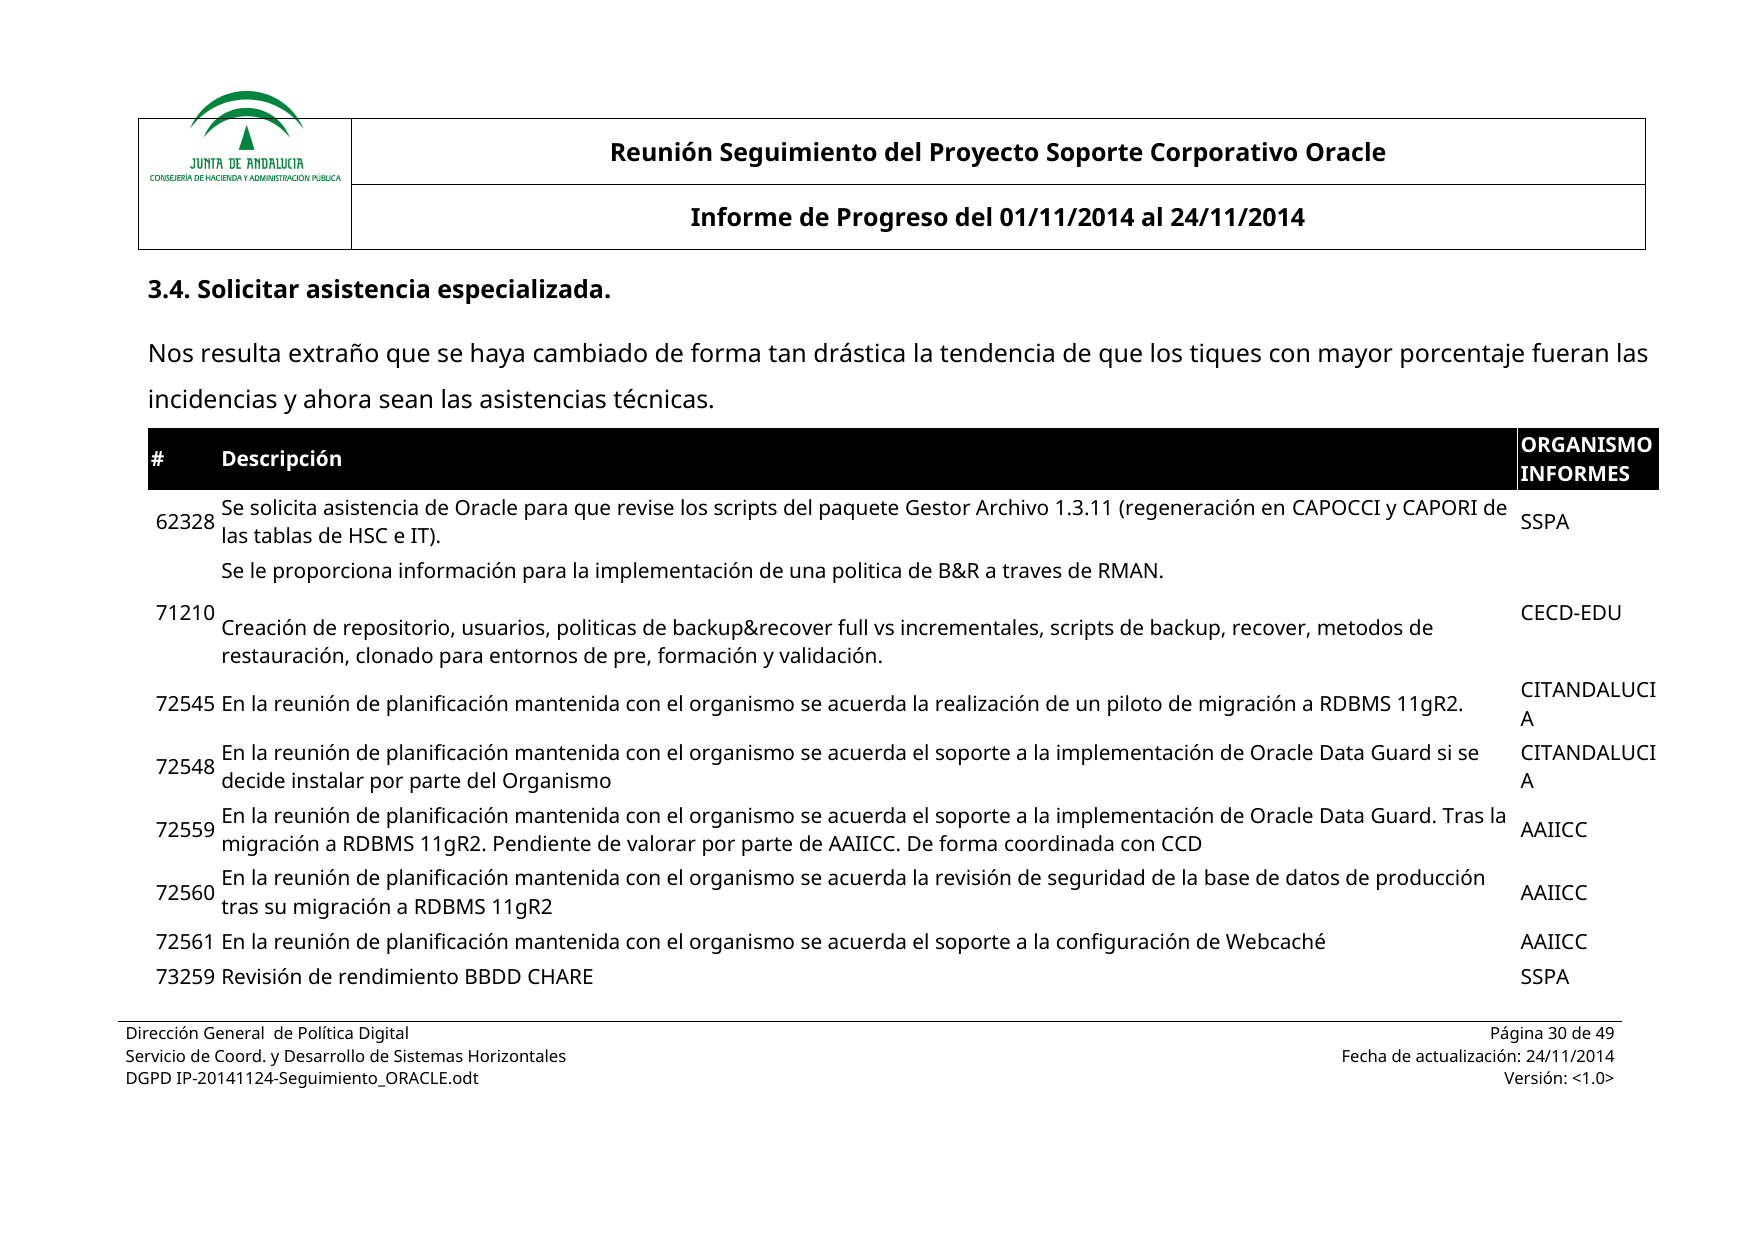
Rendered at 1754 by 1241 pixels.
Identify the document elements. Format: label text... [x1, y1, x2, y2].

table_cell Se le proporciona información para la implementación de una politica de B&R a traves de RMAN. Creación de repositorio, usuarios, politicas de backup&recover full vs incrementales, scripts de backup, recover, metodos de restauración, clonado para entornos de pre, formación y validación. [218, 553, 1517, 672]
table_cell SSPA [1518, 490, 1659, 553]
table_cell 72548 [148, 735, 218, 798]
picture [149, 119, 342, 182]
text Nos resulta extraño que se haya cambiado de forma tan drástica la tendencia de que los tiques con mayor porcentaje fueran las [148, 336, 1665, 370]
table_cell Se solicita asistencia de Oracle para que revise los scripts del paquete Gestor Archivo 1.3.11 (regeneración en CAPOCCI y CAPORI de las tablas de HSC e IT). [218, 490, 1517, 553]
table_cell En la reunión de planificación mantenida con el organismo se acuerda el soporte a la implementación de Oracle Data Guard si se decide instalar por parte del Organismo [218, 735, 1517, 798]
table_cell 73259 [148, 959, 218, 994]
table_cell AAIICC [1518, 798, 1659, 861]
text incidencias y ahora sean las asistencias técnicas. [148, 382, 1665, 416]
table_cell 72560 [148, 861, 218, 923]
table_header ORGANISMO INFORMES [1518, 428, 1659, 490]
table_cell AAIICC [1518, 923, 1659, 959]
table_header # [148, 428, 218, 490]
picture [149, 89, 342, 118]
table_header Descripción [218, 428, 1517, 490]
table_cell 71210 [148, 553, 218, 672]
table_cell CITANDALUCIA [1518, 673, 1659, 735]
table_cell 62328 [148, 490, 218, 553]
table_cell Revisión de rendimiento BBDD CHARE [218, 959, 1517, 994]
table_cell 72545 [148, 673, 218, 735]
table_cell En la reunión de planificación mantenida con el organismo se acuerda la realización de un piloto de migración a RDBMS 11gR2. [218, 673, 1517, 735]
table_cell 72561 [148, 923, 218, 959]
table_cell AAIICC [1518, 861, 1659, 923]
table_cell CITANDALUCIA [1518, 735, 1659, 798]
table_cell 72559 [148, 798, 218, 861]
subtitle Solicitar asistencia especializada. [148, 272, 1665, 306]
table_cell SSPA [1518, 959, 1659, 994]
table_cell En la reunión de planificación mantenida con el organismo se acuerda el soporte a la implementación de Oracle Data Guard. Tras la migración a RDBMS 11gR2. Pendiente de valorar por parte de AAIICC. De forma coordinada con CCD [218, 798, 1517, 861]
table_cell En la reunión de planificación mantenida con el organismo se acuerda el soporte a la configuración de Webcaché [218, 923, 1517, 959]
table_cell CECD-EDU [1518, 553, 1659, 672]
table_cell En la reunión de planificación mantenida con el organismo se acuerda la revisión de seguridad de la base de datos de producción tras su migración a RDBMS 11gR2 [218, 861, 1517, 923]
